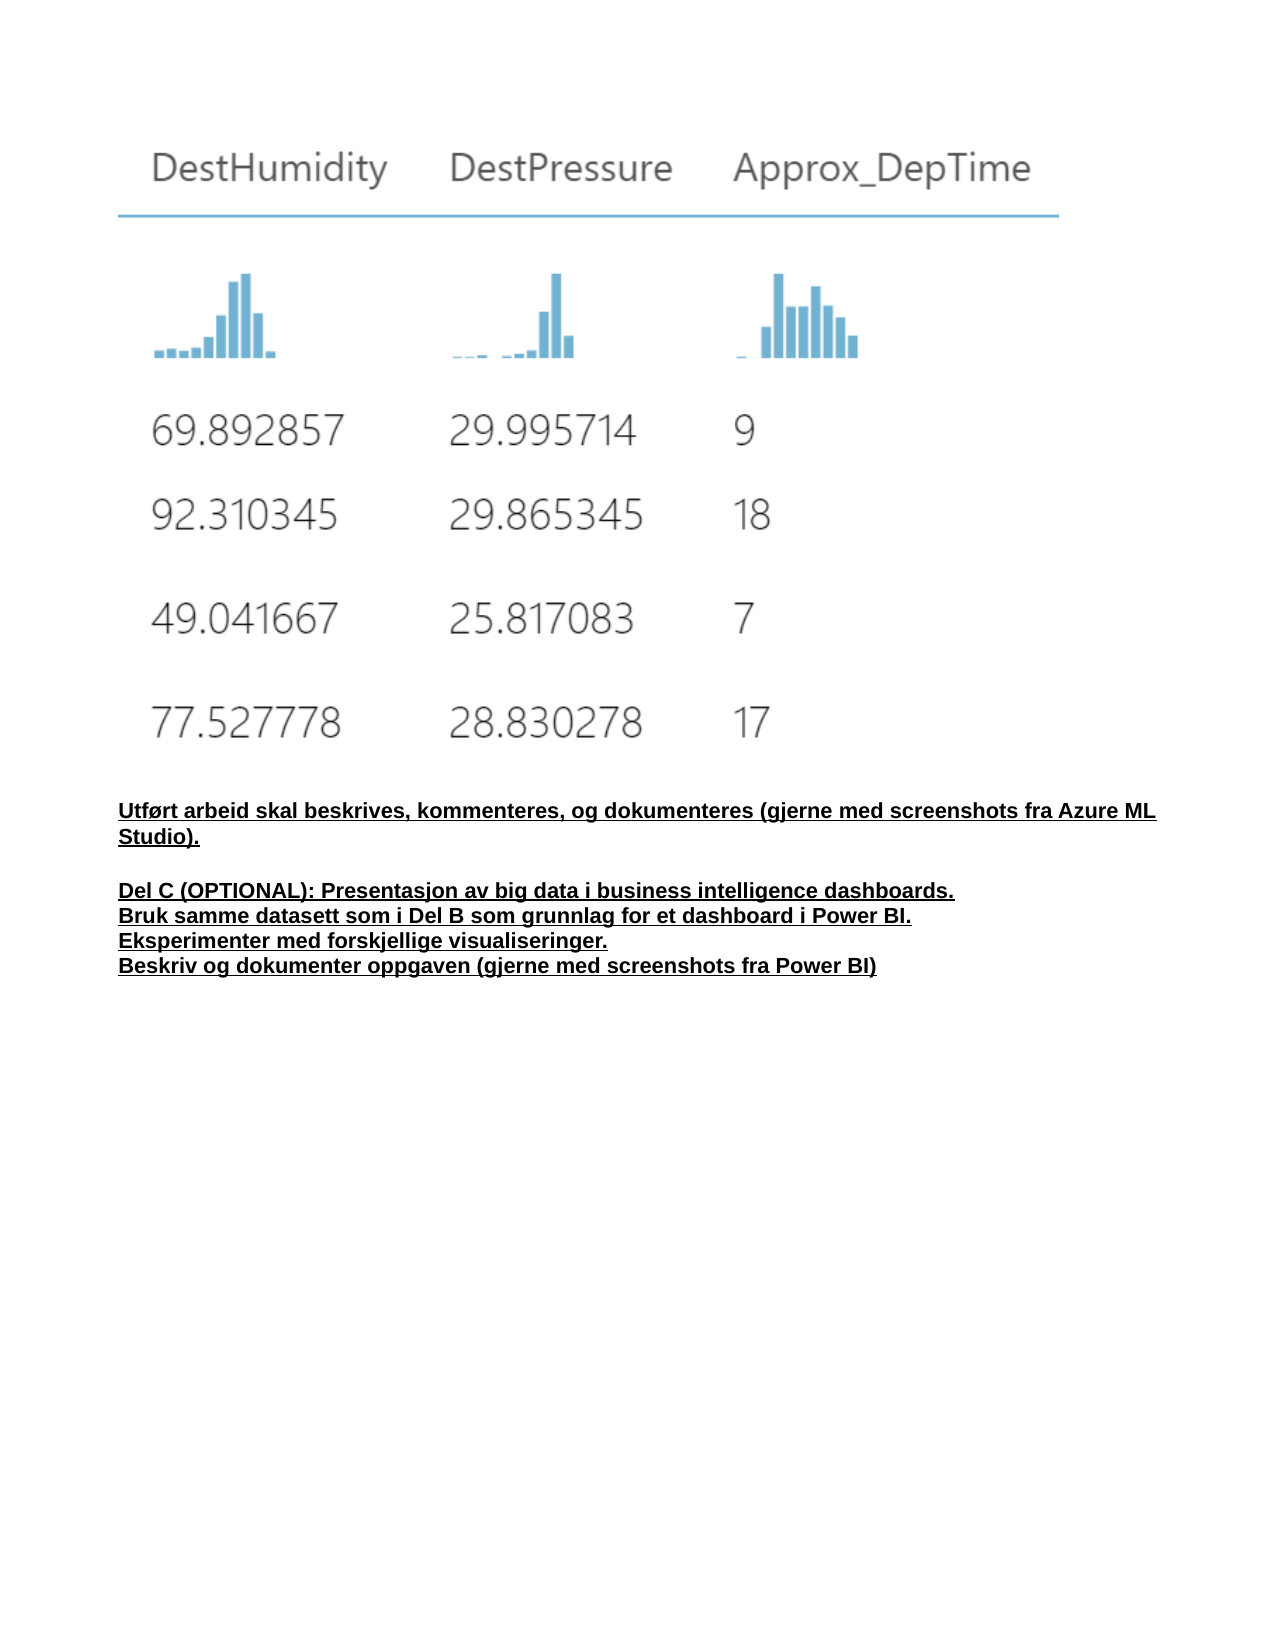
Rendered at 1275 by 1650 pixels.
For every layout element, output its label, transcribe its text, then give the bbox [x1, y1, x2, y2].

text Eksperimenter med forskjellige visualiseringer. [118, 928, 1157, 953]
text Del C (OPTIONAL): Presentasjon av big data i business intelligence dashboards. [118, 878, 1157, 903]
text Bruk samme datasett som i Del B som grunnlag for et dashboard i Power BI. [118, 903, 1157, 928]
text Utført arbeid skal beskrives, kommenteres, og dokumenteres (gjerne med screenshots fra Azure ML [118, 798, 1157, 820]
text Studio). [118, 821, 1157, 849]
picture [118, 118, 1059, 770]
text Beskriv og dokumenter oppgaven (gjerne med screenshots fra Power BI) [118, 953, 1157, 978]
